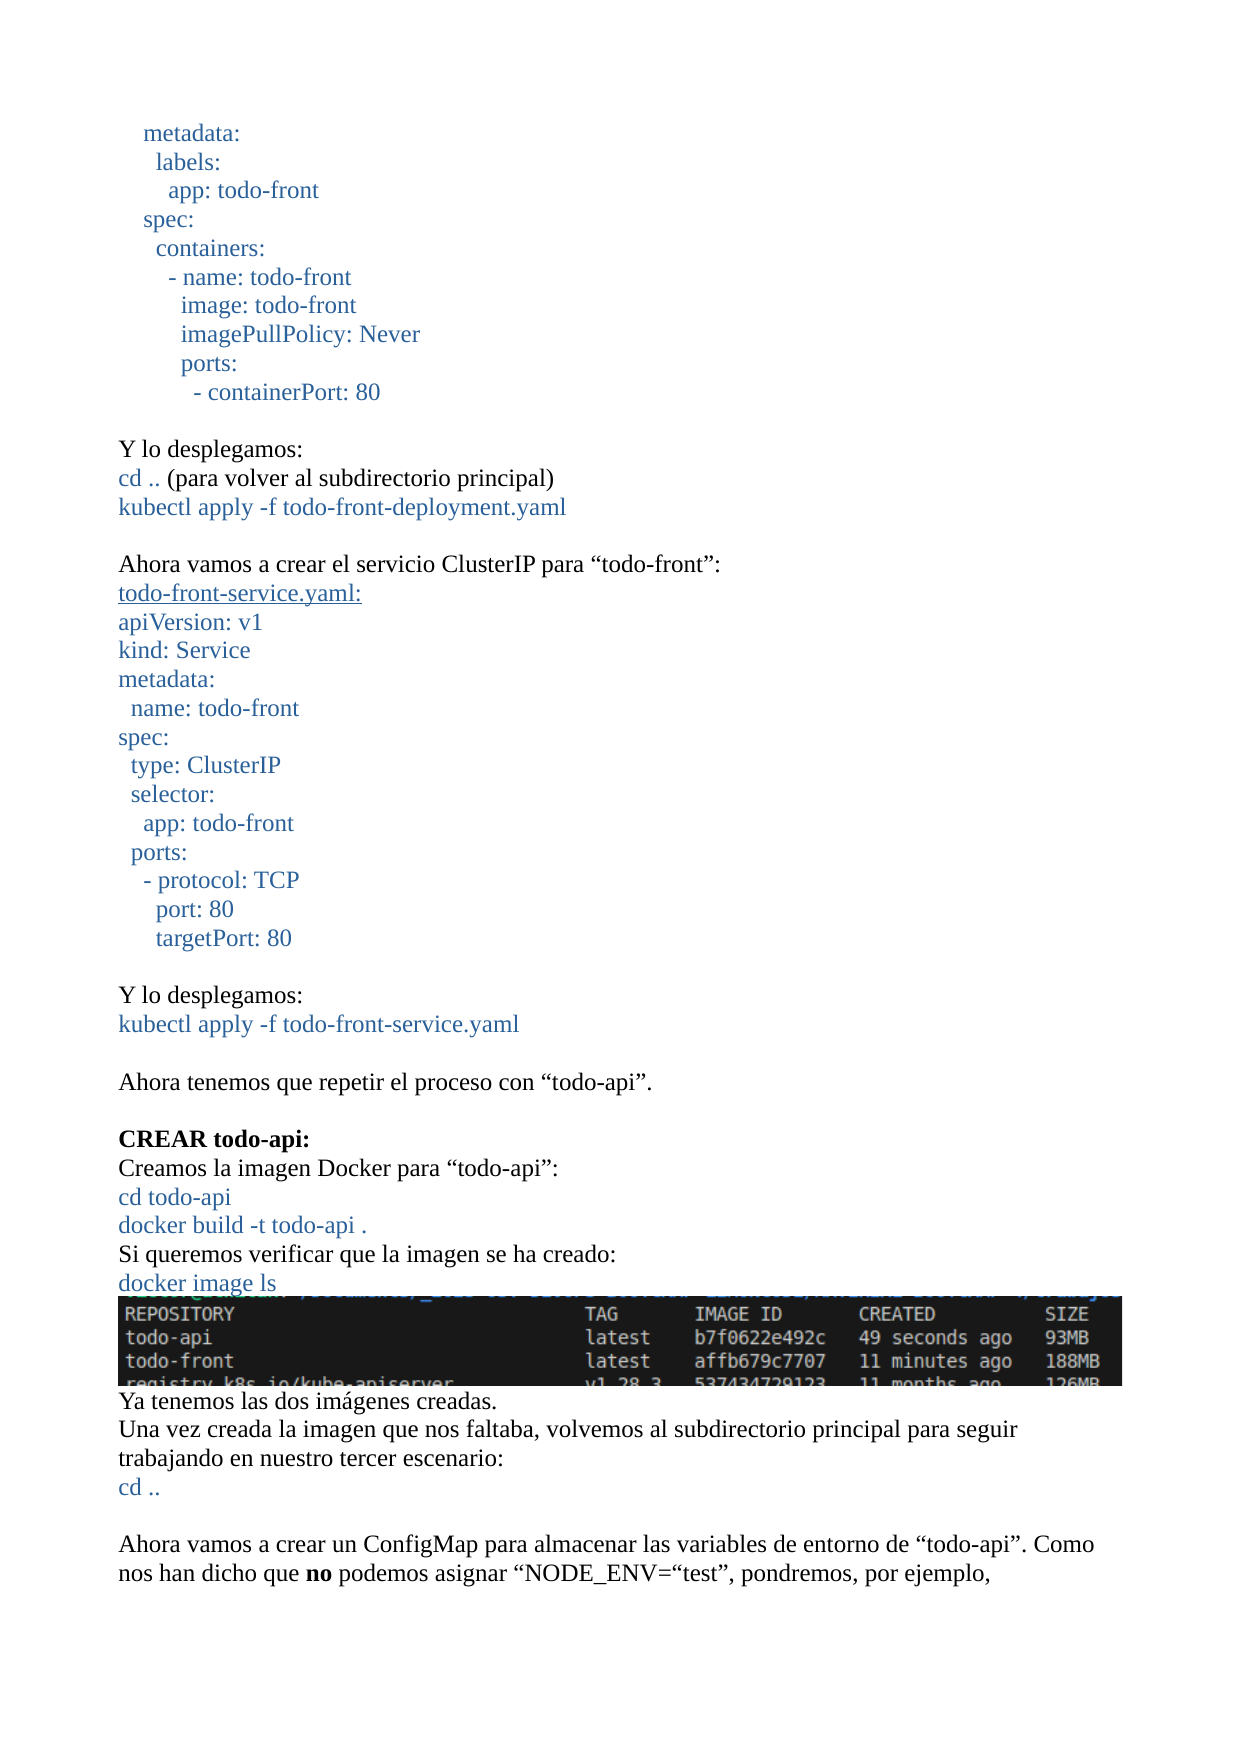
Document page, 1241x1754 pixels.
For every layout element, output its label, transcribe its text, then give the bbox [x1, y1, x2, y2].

text Y lo desplegamos: [118, 434, 1122, 463]
text targetPort: 80 [118, 923, 1122, 952]
text docker build -t todo-api . [118, 1211, 1122, 1239]
text kind: Service [118, 636, 1122, 664]
text app: todo-front [118, 808, 1122, 837]
text containers: [118, 233, 1122, 262]
text kubectl apply -f todo-front-deployment.yaml [118, 492, 1122, 521]
text CREAR todo-api: [118, 1124, 1122, 1153]
text app: todo-front [118, 176, 1122, 204]
text labels: [118, 147, 1122, 176]
text port: 80 [118, 894, 1122, 923]
text Ahora vamos a crear un ConfigMap para almacenar las variables de entorno de “todo-api”. Como nos han dicho que no podemos asignar “NODE_ENV=“test”, pondremos, por ejemplo, [118, 1529, 1122, 1587]
text name: todo-front [118, 693, 1122, 722]
text selector: [118, 779, 1122, 808]
text metadata: [118, 118, 1122, 147]
text Si queremos verificar que la imagen se ha creado: [118, 1239, 1122, 1268]
text spec: [118, 204, 1122, 233]
text image: todo-front [118, 291, 1122, 319]
text cd todo-api [118, 1182, 1122, 1211]
text Ahora vamos a crear el servicio ClusterIP para “todo-front”: [118, 549, 1122, 578]
text kubectl apply -f todo-front-service.yaml [118, 1009, 1122, 1038]
text - containerPort: 80 [118, 377, 1122, 406]
text - name: todo-front [118, 262, 1122, 291]
text spec: [118, 722, 1122, 751]
text ports: [118, 348, 1122, 377]
text Creamos la imagen Docker para “todo-api”: [118, 1153, 1122, 1182]
picture [118, 1296, 1123, 1386]
text todo-front-service.yaml: [118, 578, 1122, 607]
text Y lo desplegamos: [118, 981, 1122, 1009]
text cd .. (para volver al subdirectorio principal) [118, 463, 1122, 492]
text cd .. [118, 1472, 1122, 1501]
text Una vez creada la imagen que nos faltaba, volvemos al subdirectorio principal para seguir trabajando en nuestro tercer escenario: [118, 1414, 1122, 1472]
text type: ClusterIP [118, 751, 1122, 779]
text Ya tenemos las dos imágenes creadas. [118, 1386, 1122, 1414]
text metadata: [118, 664, 1122, 693]
text ports: [118, 837, 1122, 866]
text apiVersion: v1 [118, 607, 1122, 636]
text docker image ls [118, 1268, 1122, 1296]
text - protocol: TCP [118, 866, 1122, 894]
text Ahora tenemos que repetir el proceso con “todo-api”. [118, 1067, 1122, 1096]
text imagePullPolicy: Never [118, 319, 1122, 348]
